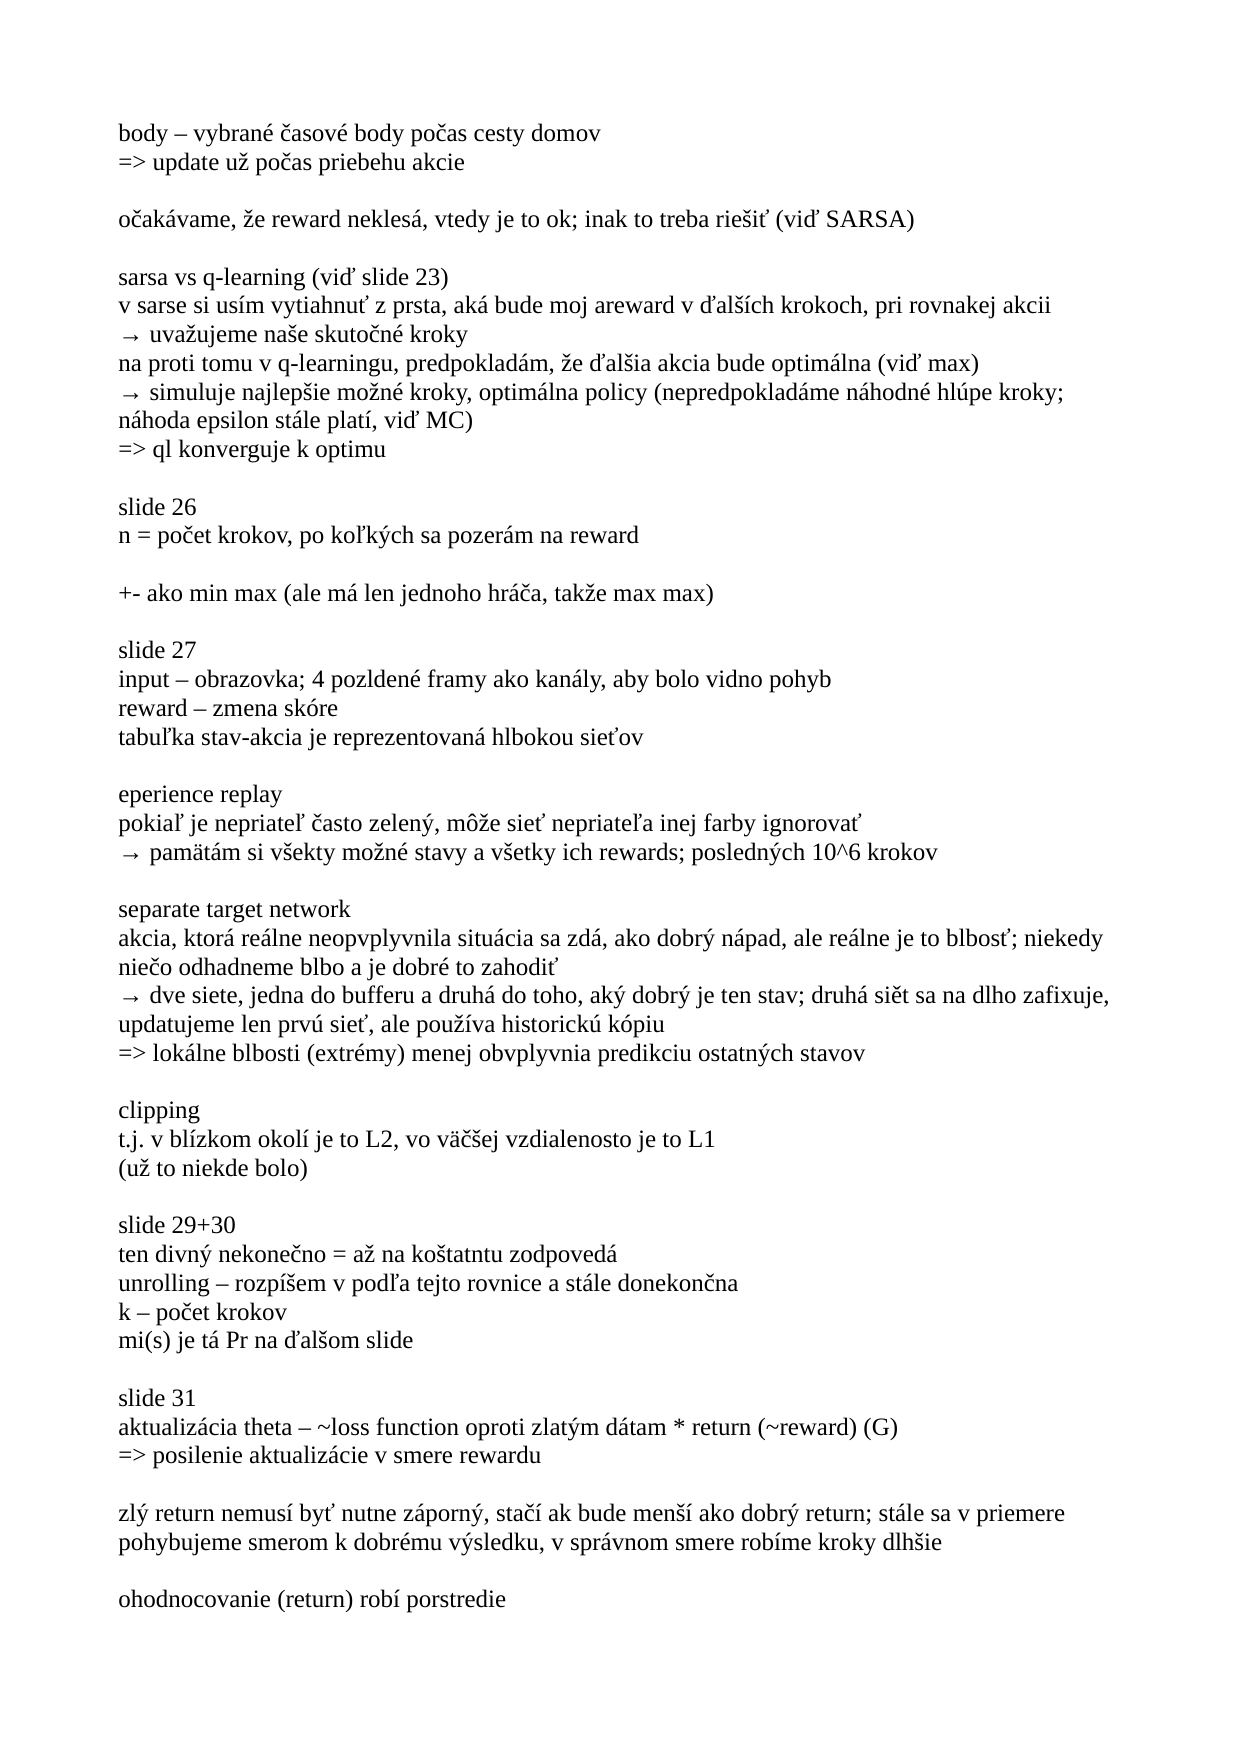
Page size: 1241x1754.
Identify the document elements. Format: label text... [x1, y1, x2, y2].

text eperience replay [118, 779, 1122, 808]
text body – vybrané časové body počas cesty domov [118, 118, 1122, 147]
text na proti tomu v q-learningu, predpokladám, že ďalšia akcia bude optimálna (viď max) [118, 348, 1122, 377]
text t.j. v blízkom okolí je to L2, vo väčšej vzdialenosto je to L1 [118, 1124, 1122, 1153]
text aktualizácia theta – ~loss function oproti zlatým dátam * return (~reward) (G) [118, 1412, 1122, 1441]
text v sarse si usím vytiahnuť z prsta, aká bude moj areward v ďalších krokoch, pri rovnakej akcii [118, 291, 1122, 319]
text input – obrazovka; 4 pozldené framy ako kanály, aby bolo vidno pohyb [118, 664, 1122, 693]
text tabuľka stav-akcia je reprezentovaná hlbokou sieťov [118, 722, 1122, 751]
text => posilenie aktualizácie v smere rewardu [118, 1441, 1122, 1469]
text akcia, ktorá reálne neopvplyvnila situácia sa zdá, ako dobrý nápad, ale reálne je to blbosť; niekedy niečo odhadneme blbo a je dobré to zahodiť [118, 923, 1122, 981]
text reward – zmena skóre [118, 693, 1122, 722]
text n = počet krokov, po koľkých sa pozerám na reward [118, 521, 1122, 549]
text => ql konverguje k optimu [118, 434, 1122, 463]
text ohodnocovanie (return) robí porstredie [118, 1584, 1122, 1613]
text mi(s) je tá Pr na ďalšom slide [118, 1326, 1122, 1354]
text očakávame, že reward neklesá, vtedy je to ok; inak to treba riešiť (viď SARSA) [118, 204, 1122, 233]
text → uvažujeme naše skutočné kroky [118, 319, 1122, 348]
text slide 29+30 [118, 1211, 1122, 1239]
text slide 26 [118, 492, 1122, 521]
text k – počet krokov [118, 1297, 1122, 1326]
text → pamätám si všekty možné stavy a všetky ich rewards; posledných 10^6 krokov [118, 837, 1122, 866]
text ten divný nekonečno = až na koštatntu zodpovedá [118, 1239, 1122, 1268]
text slide 27 [118, 636, 1122, 664]
text => lokálne blbosti (extrémy) menej obvplyvnia predikciu ostatných stavov [118, 1038, 1122, 1067]
text zlý return nemusí byť nutne záporný, stačí ak bude menší ako dobrý return; stále sa v priemere pohybujeme smerom k dobrému výsledku, v správnom smere robíme kroky dlhšie [118, 1498, 1122, 1556]
text separate target network [118, 894, 1122, 923]
text → simuluje najlepšie možné kroky, optimálna policy (nepredpokladáme náhodné hlúpe kroky; náhoda epsilon stále platí, viď MC) [118, 377, 1122, 434]
text pokiaľ je nepriateľ často zelený, môže sieť nepriateľa inej farby ignorovať [118, 808, 1122, 837]
text unrolling – rozpíšem v podľa tejto rovnice a stále donekončna [118, 1268, 1122, 1297]
text slide 31 [118, 1383, 1122, 1412]
text sarsa vs q-learning (viď slide 23) [118, 262, 1122, 291]
text clipping [118, 1096, 1122, 1124]
text +- ako min max (ale má len jednoho hráča, takže max max) [118, 578, 1122, 607]
text → dve siete, jedna do bufferu a druhá do toho, aký dobrý je ten stav; druhá siět sa na dlho zafixuje, updatujeme len prvú sieť, ale používa historickú kópiu [118, 981, 1122, 1038]
text => update už počas priebehu akcie [118, 147, 1122, 176]
text (už to niekde bolo) [118, 1153, 1122, 1182]
